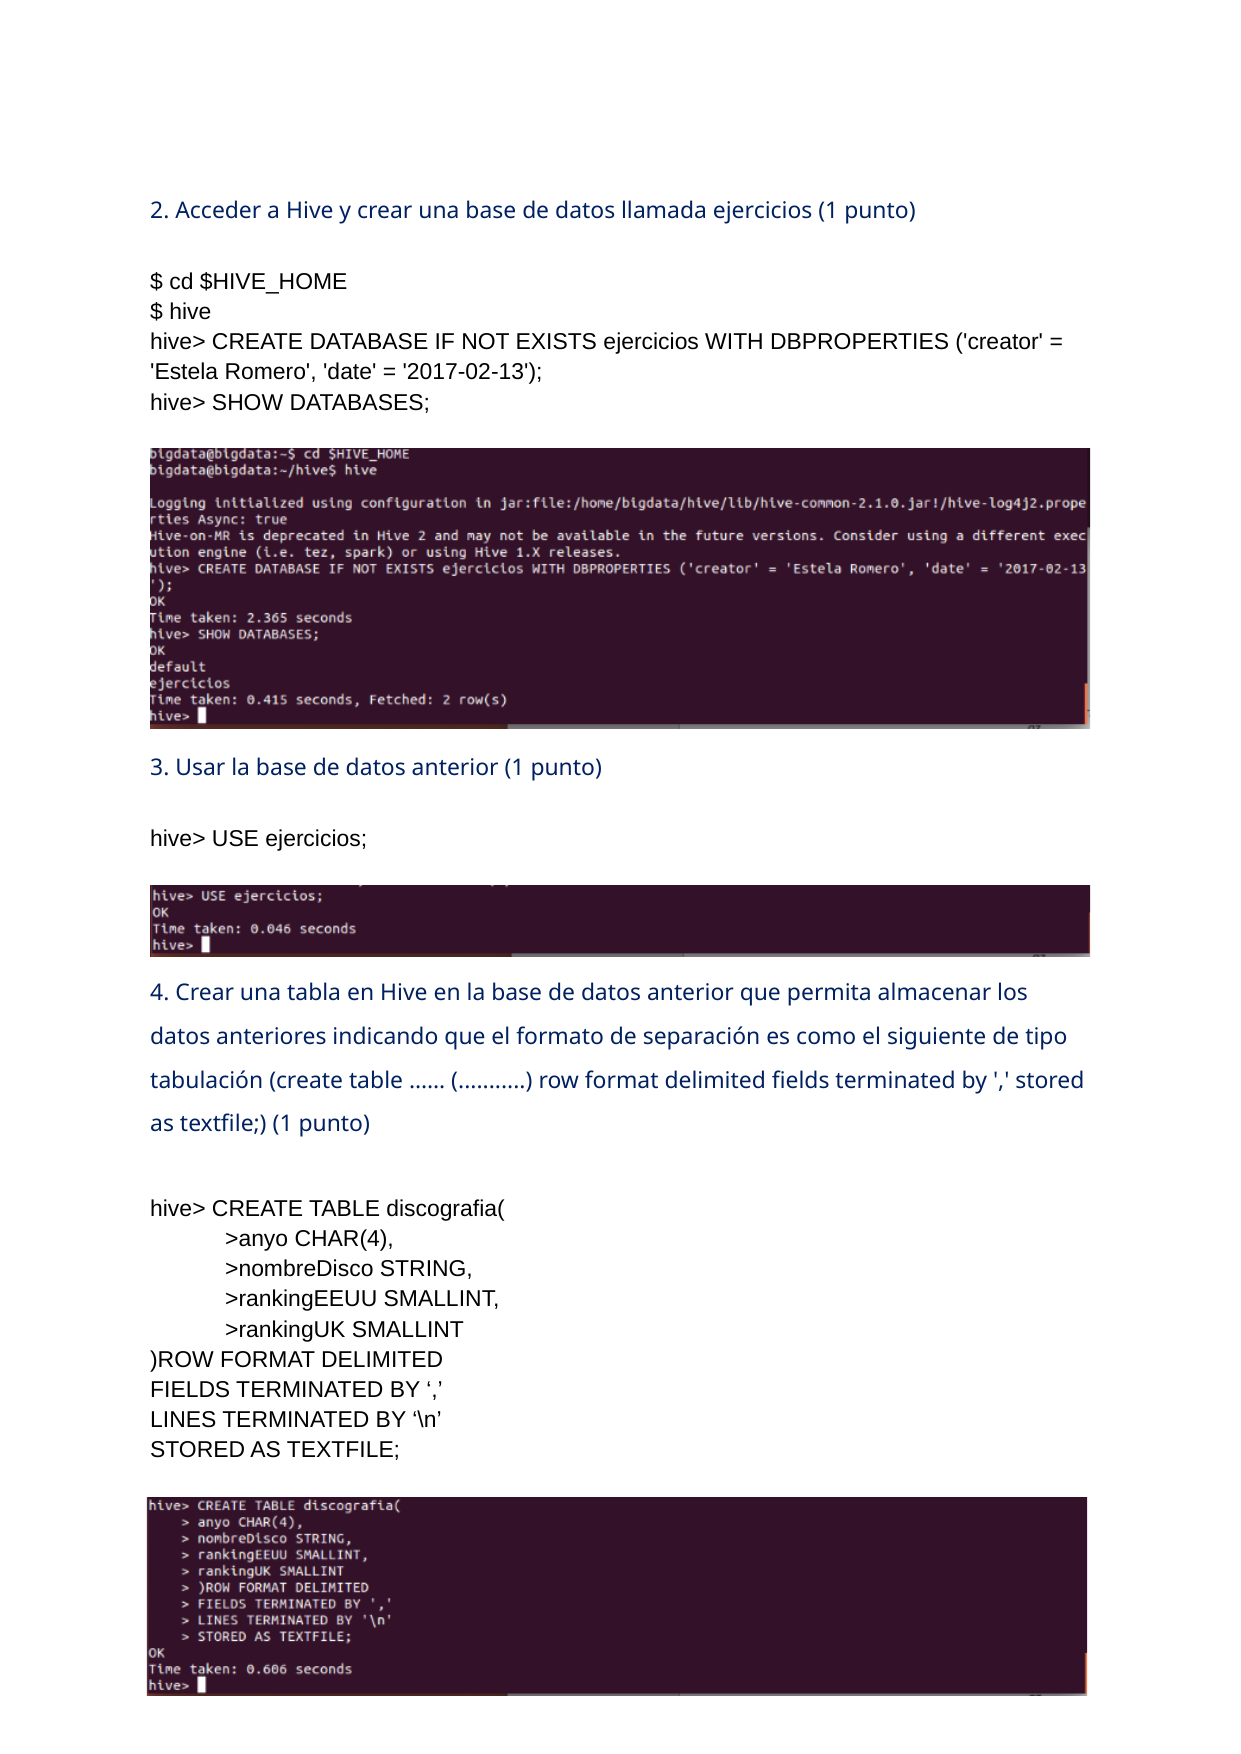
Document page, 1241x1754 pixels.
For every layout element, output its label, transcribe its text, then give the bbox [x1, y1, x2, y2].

text >anyo CHAR(4), [150, 1225, 1090, 1251]
text >nombreDisco STRING, [150, 1255, 1090, 1282]
text >rankingUK SMALLINT [150, 1316, 1090, 1342]
text )ROW FORMAT DELIMITED [150, 1346, 1090, 1372]
text STORED AS TEXTFILE; [150, 1436, 1090, 1463]
text 3. Usar la base de datos anterior (1 punto) [150, 751, 1090, 782]
text >rankingEEUU SMALLINT, [150, 1285, 1090, 1312]
text 2. Acceder a Hive y crear una base de datos llamada ejercicios (1 punto) [150, 194, 1090, 225]
text 4. Crear una tabla en Hive en la base de datos anterior que permita almacenar los datos anteriores indicando que el formato de separación es como el siguiente de tipo tabulación (create table …… (...........) row format delimited fields terminated by ',' stored as textfile;) (1 punto) [150, 976, 1090, 1138]
text LINES TERMINATED BY ‘\n’ [150, 1406, 1090, 1433]
text $ cd $HIVE_HOME [150, 268, 1090, 294]
text hive> SHOW DATABASES; [150, 388, 1090, 415]
text hive> CREATE TABLE discografia( [150, 1195, 1090, 1221]
text hive> USE ejercicios; [150, 825, 1090, 851]
text hive> CREATE DATABASE IF NOT EXISTS ejercicios WITH DBPROPERTIES ('creator' = 'Estela Romero', 'date' = '2017-02-13'); [150, 328, 1090, 385]
text FIELDS TERMINATED BY ‘,’ [150, 1376, 1090, 1402]
text $ hive [150, 298, 1090, 324]
